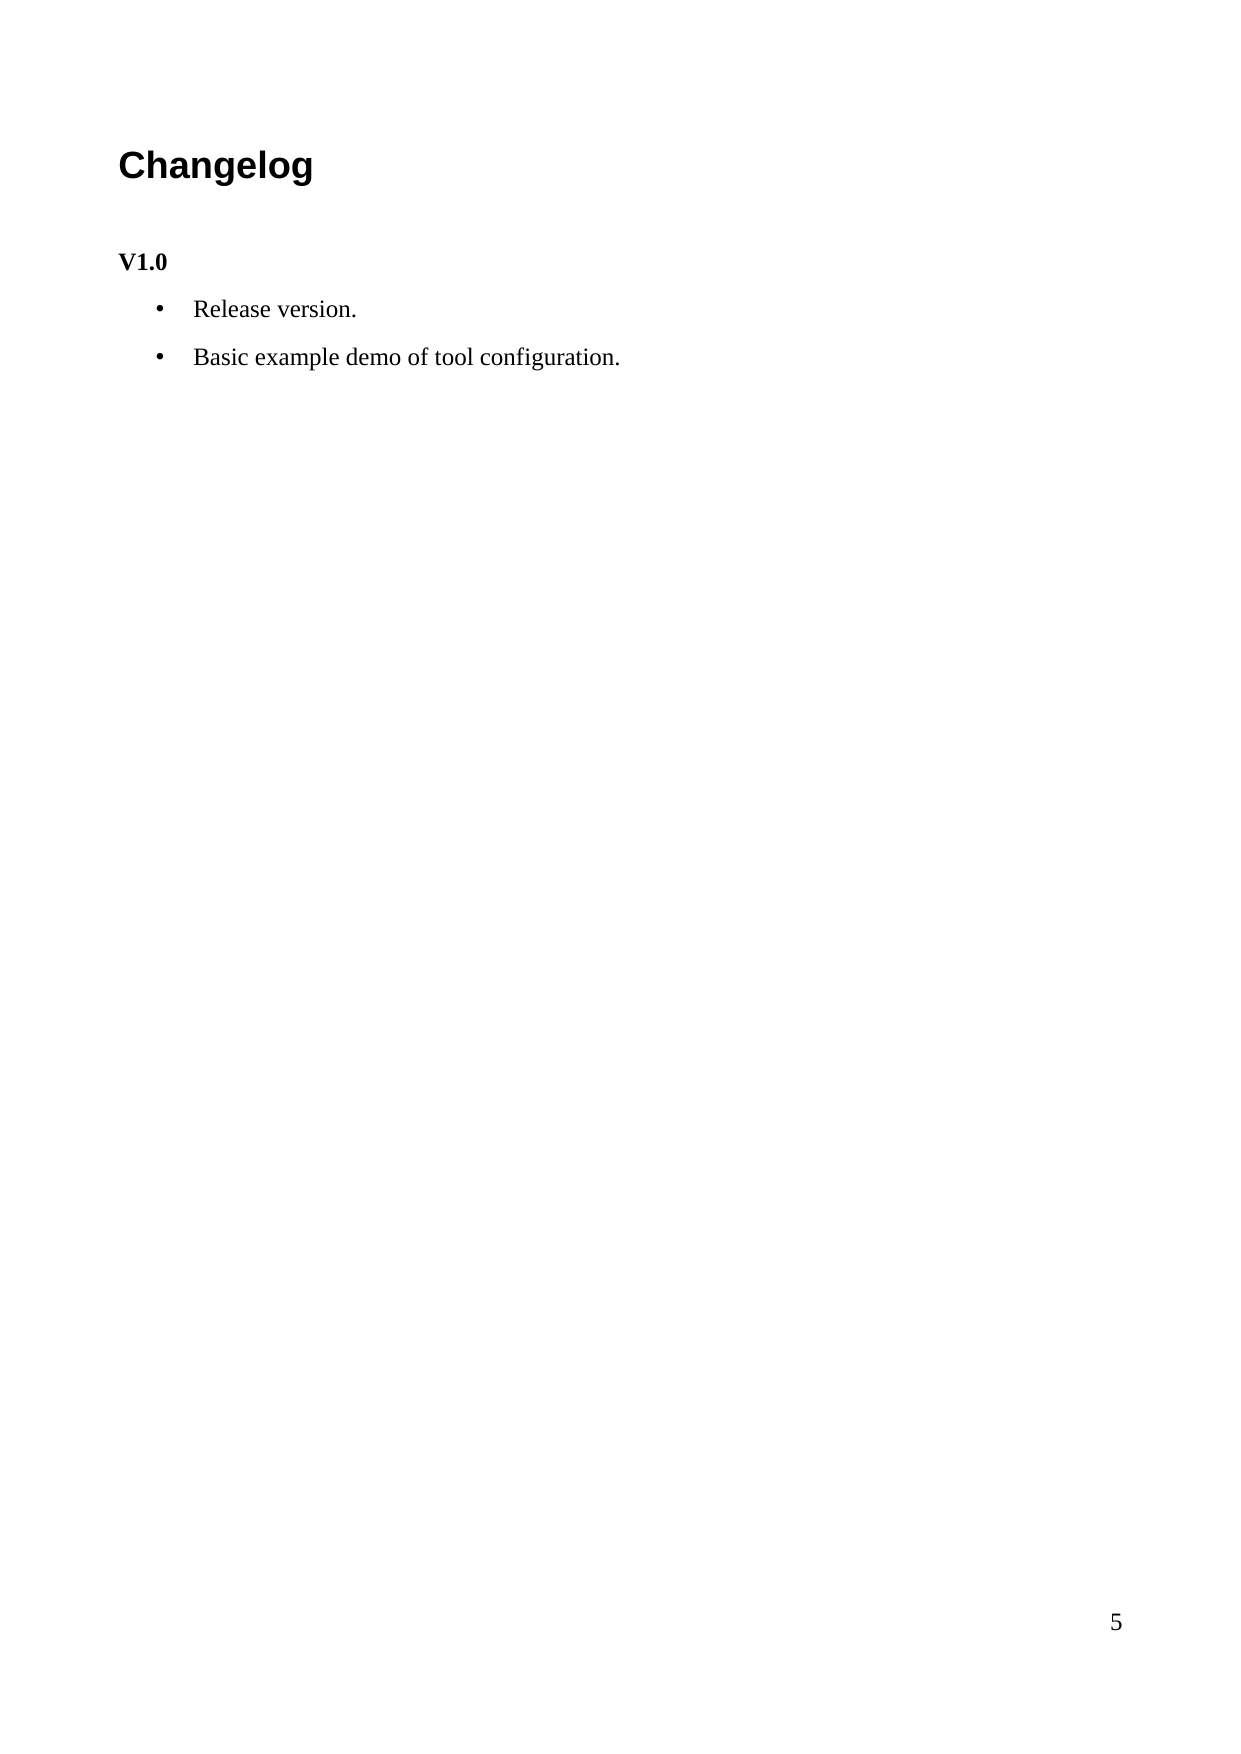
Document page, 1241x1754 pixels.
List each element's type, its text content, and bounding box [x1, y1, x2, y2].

text V1.0 [118, 247, 1122, 276]
list Basic example demo of tool configuration. [156, 342, 1122, 371]
list Release version. [156, 294, 1122, 323]
subtitle Changelog [118, 143, 1122, 187]
